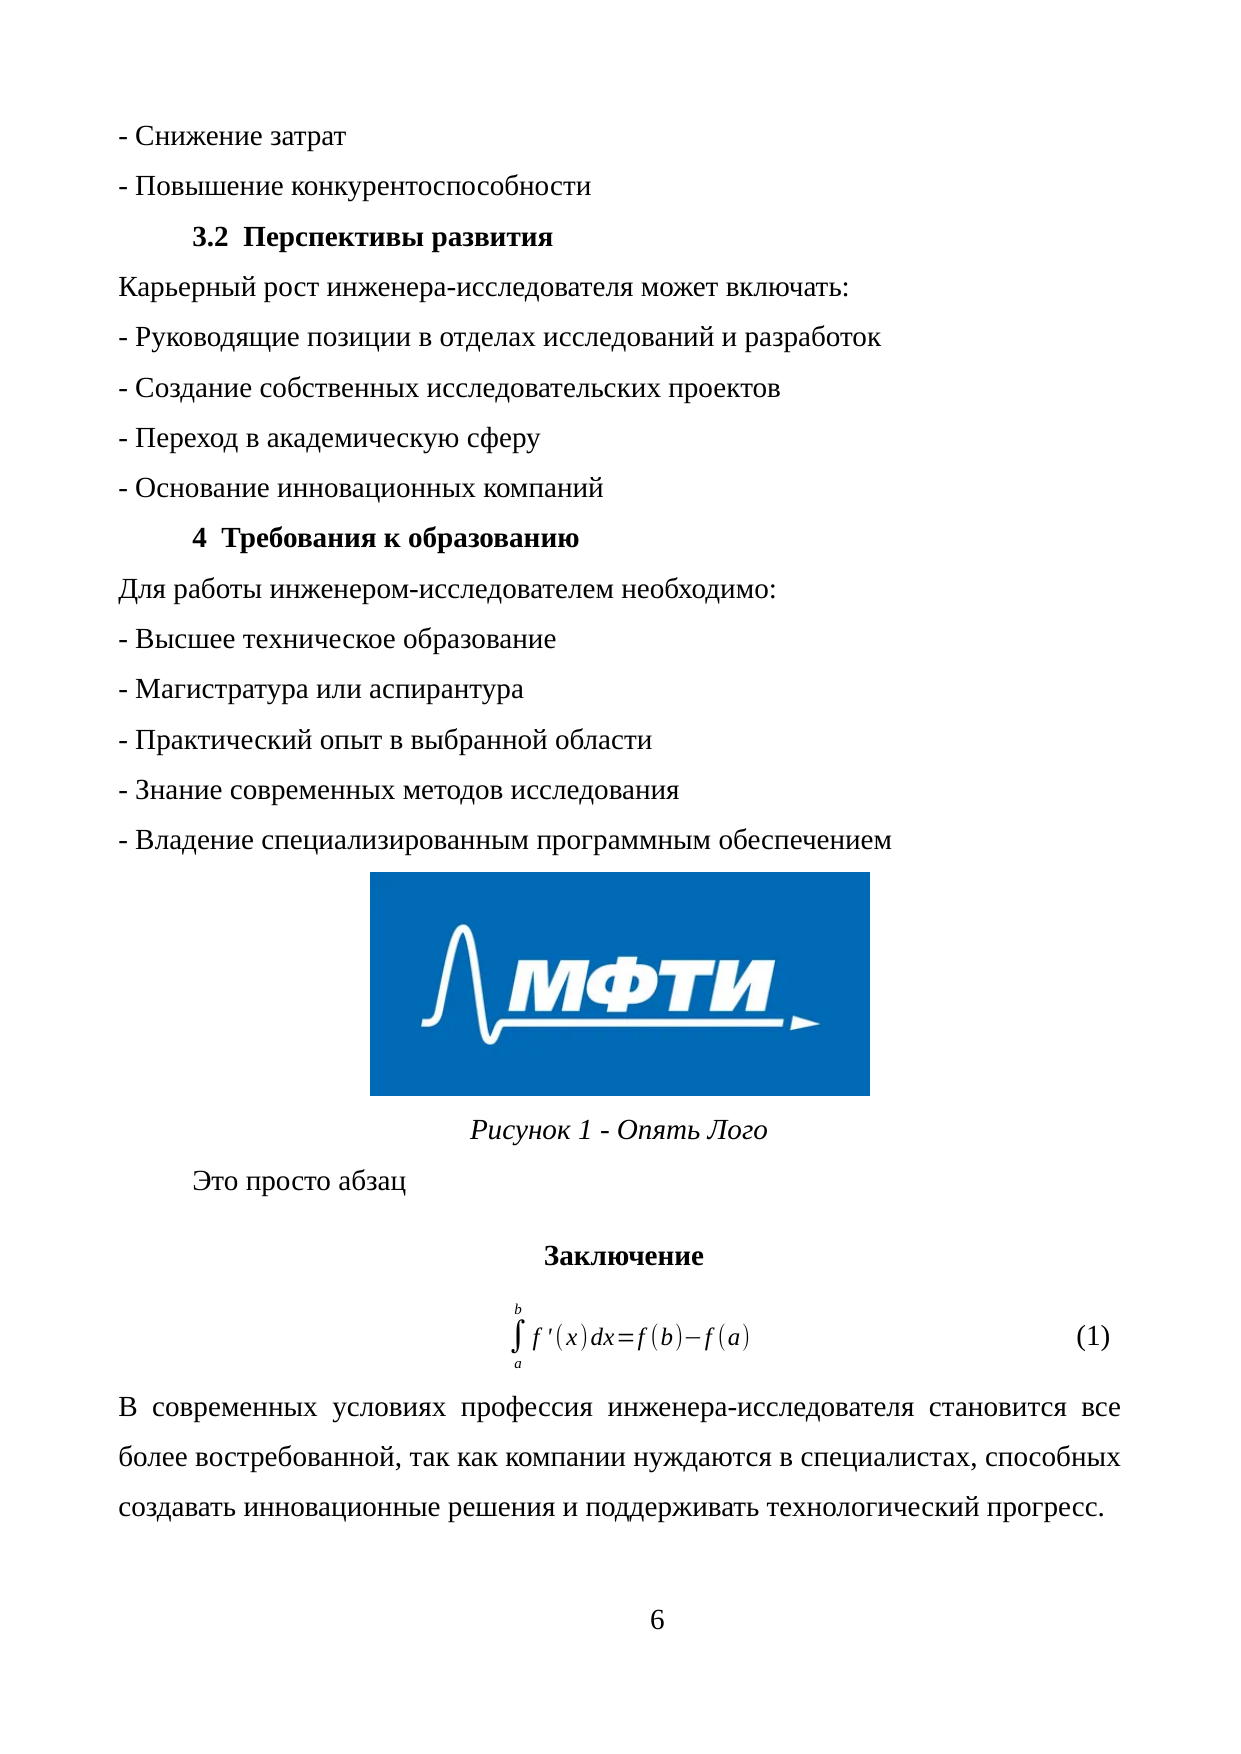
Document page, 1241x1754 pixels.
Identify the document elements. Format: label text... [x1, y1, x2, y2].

picture [370, 872, 870, 1096]
text - Знание современных методов исследования [118, 772, 1122, 806]
text - Руководящие позиции в отделах исследований и разработок [118, 319, 1122, 353]
text Для работы инженером-исследователем необходимо: [118, 571, 1122, 604]
text - Повышение конкурентоспособности [118, 168, 1122, 202]
subtitle Перспективы развития [118, 219, 1122, 252]
text - Высшее техническое образование [118, 621, 1122, 655]
text - Основание инновационных компаний [118, 470, 1122, 504]
text - Владение специализированным программным обеспечением [118, 822, 1122, 856]
text Это просто абзац [118, 1163, 1122, 1196]
text - Магистратура или аспирантура [118, 672, 1122, 705]
text В современных условиях профессия инженера-исследователя становится все более востребованной, так как компании нуждаются в специалистах, способных создавать инновационные решения и поддерживать технологический прогресс. [118, 1389, 1122, 1523]
text - Практический опыт в выбранной области [118, 722, 1122, 755]
subtitle Требования к образованию [118, 521, 1122, 554]
text Рисунок 1 - Опять Лого [118, 1112, 1122, 1146]
text - Создание собственных исследовательских проектов [118, 370, 1122, 403]
text - Снижение затрат [118, 118, 1122, 152]
text Карьерный рост инженера-исследователя может включать: [118, 269, 1122, 303]
subtitle Заключение [118, 1238, 1122, 1272]
text - Переход в академическую сферу [118, 420, 1122, 453]
text (1) [118, 1301, 1122, 1372]
